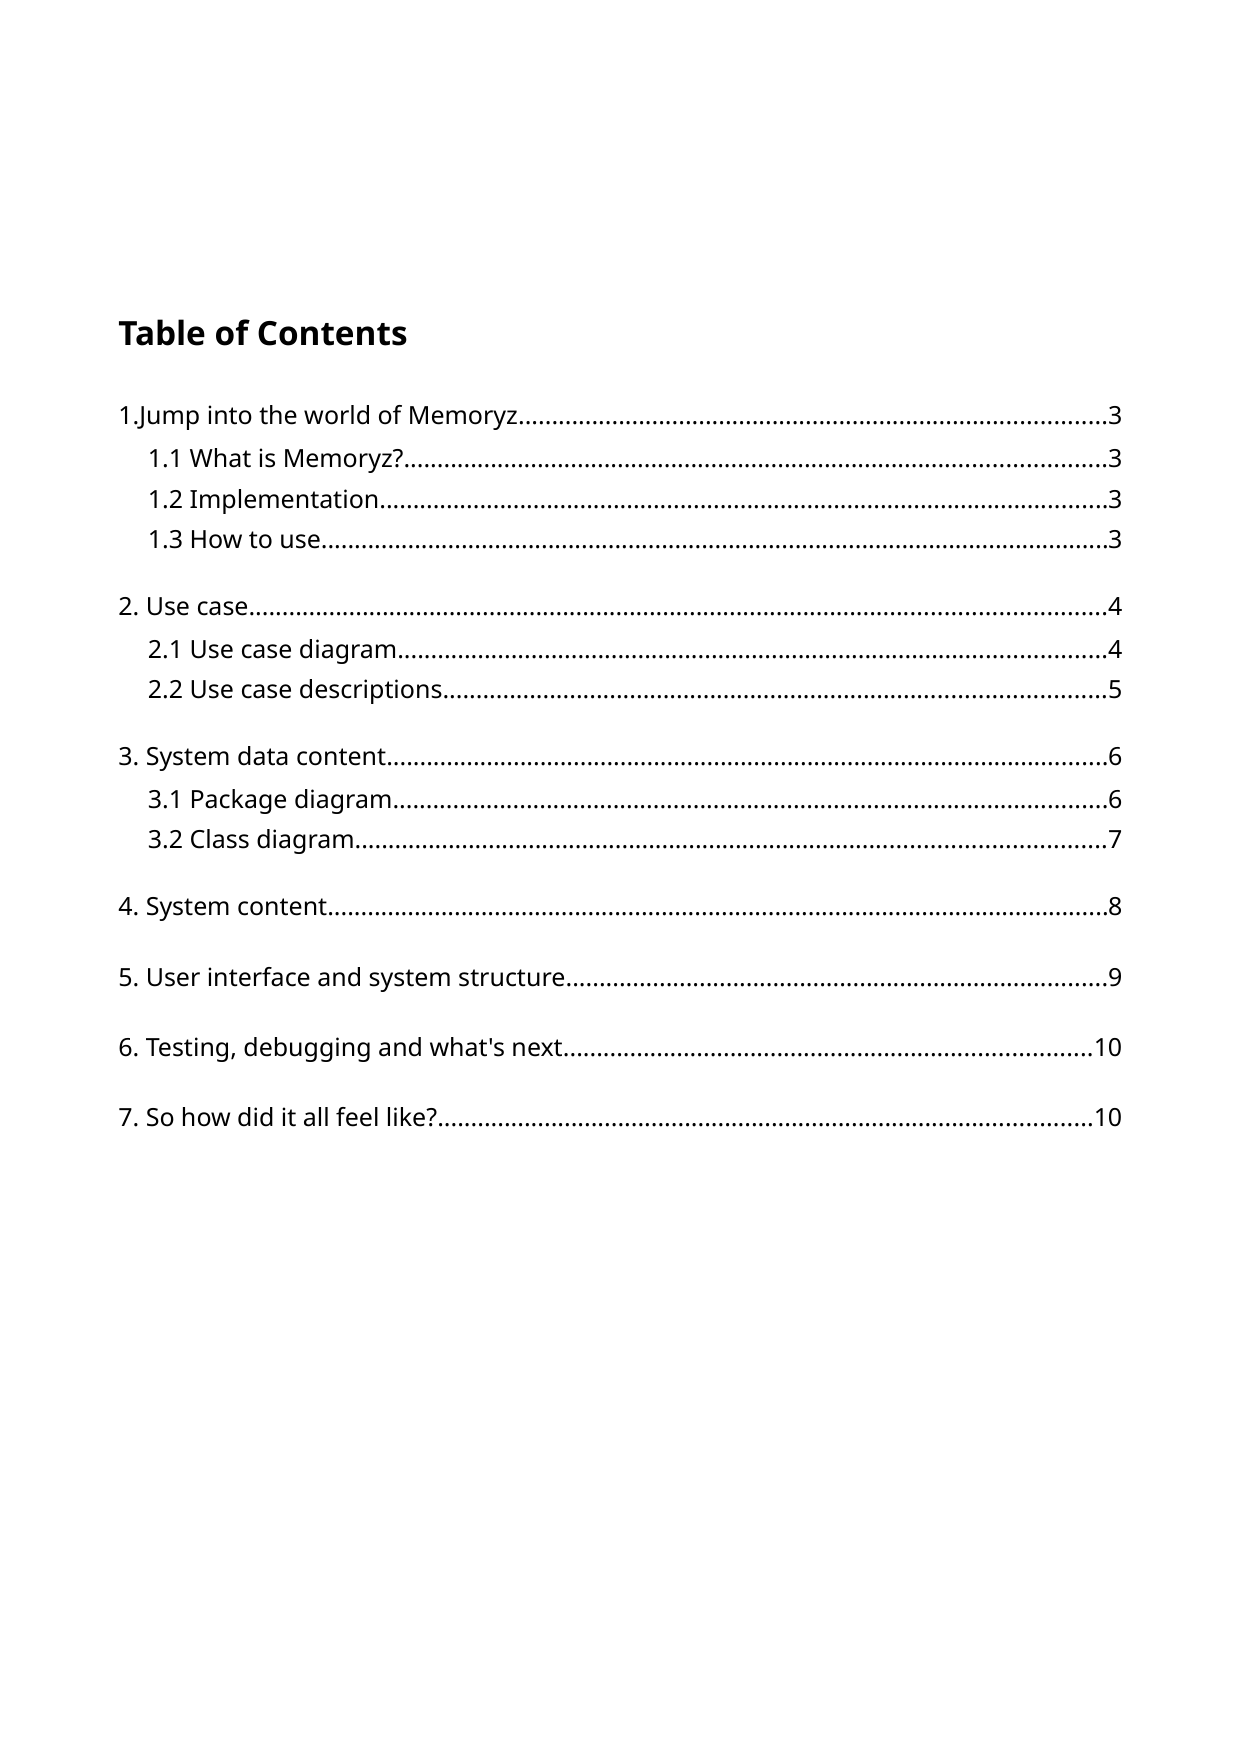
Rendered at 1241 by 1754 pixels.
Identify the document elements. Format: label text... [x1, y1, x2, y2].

text 1.Jump into the world of Memoryz 3 [118, 398, 1122, 432]
text 3. System data content 6 [118, 739, 1122, 773]
text 2.1 Use case diagram 4 [148, 632, 1122, 666]
text 5. User interface and system structure 9 [118, 959, 1122, 993]
text 1.3 How to use 3 [148, 521, 1122, 555]
text 2.2 Use case descriptions 5 [148, 672, 1122, 706]
text 1.1 What is Memoryz? 3 [148, 441, 1122, 475]
text 6. Testing, debugging and what's next 10 [118, 1029, 1122, 1063]
subtitle Table of Contents [118, 310, 1122, 356]
text 3.1 Package diagram 6 [148, 782, 1122, 816]
text 1.2 Implementation 3 [148, 481, 1122, 515]
text 7. So how did it all feel like? 10 [118, 1099, 1122, 1133]
text 2. Use case 4 [118, 588, 1122, 622]
text 4. System content 8 [118, 889, 1122, 923]
text 3.2 Class diagram 7 [148, 822, 1122, 856]
